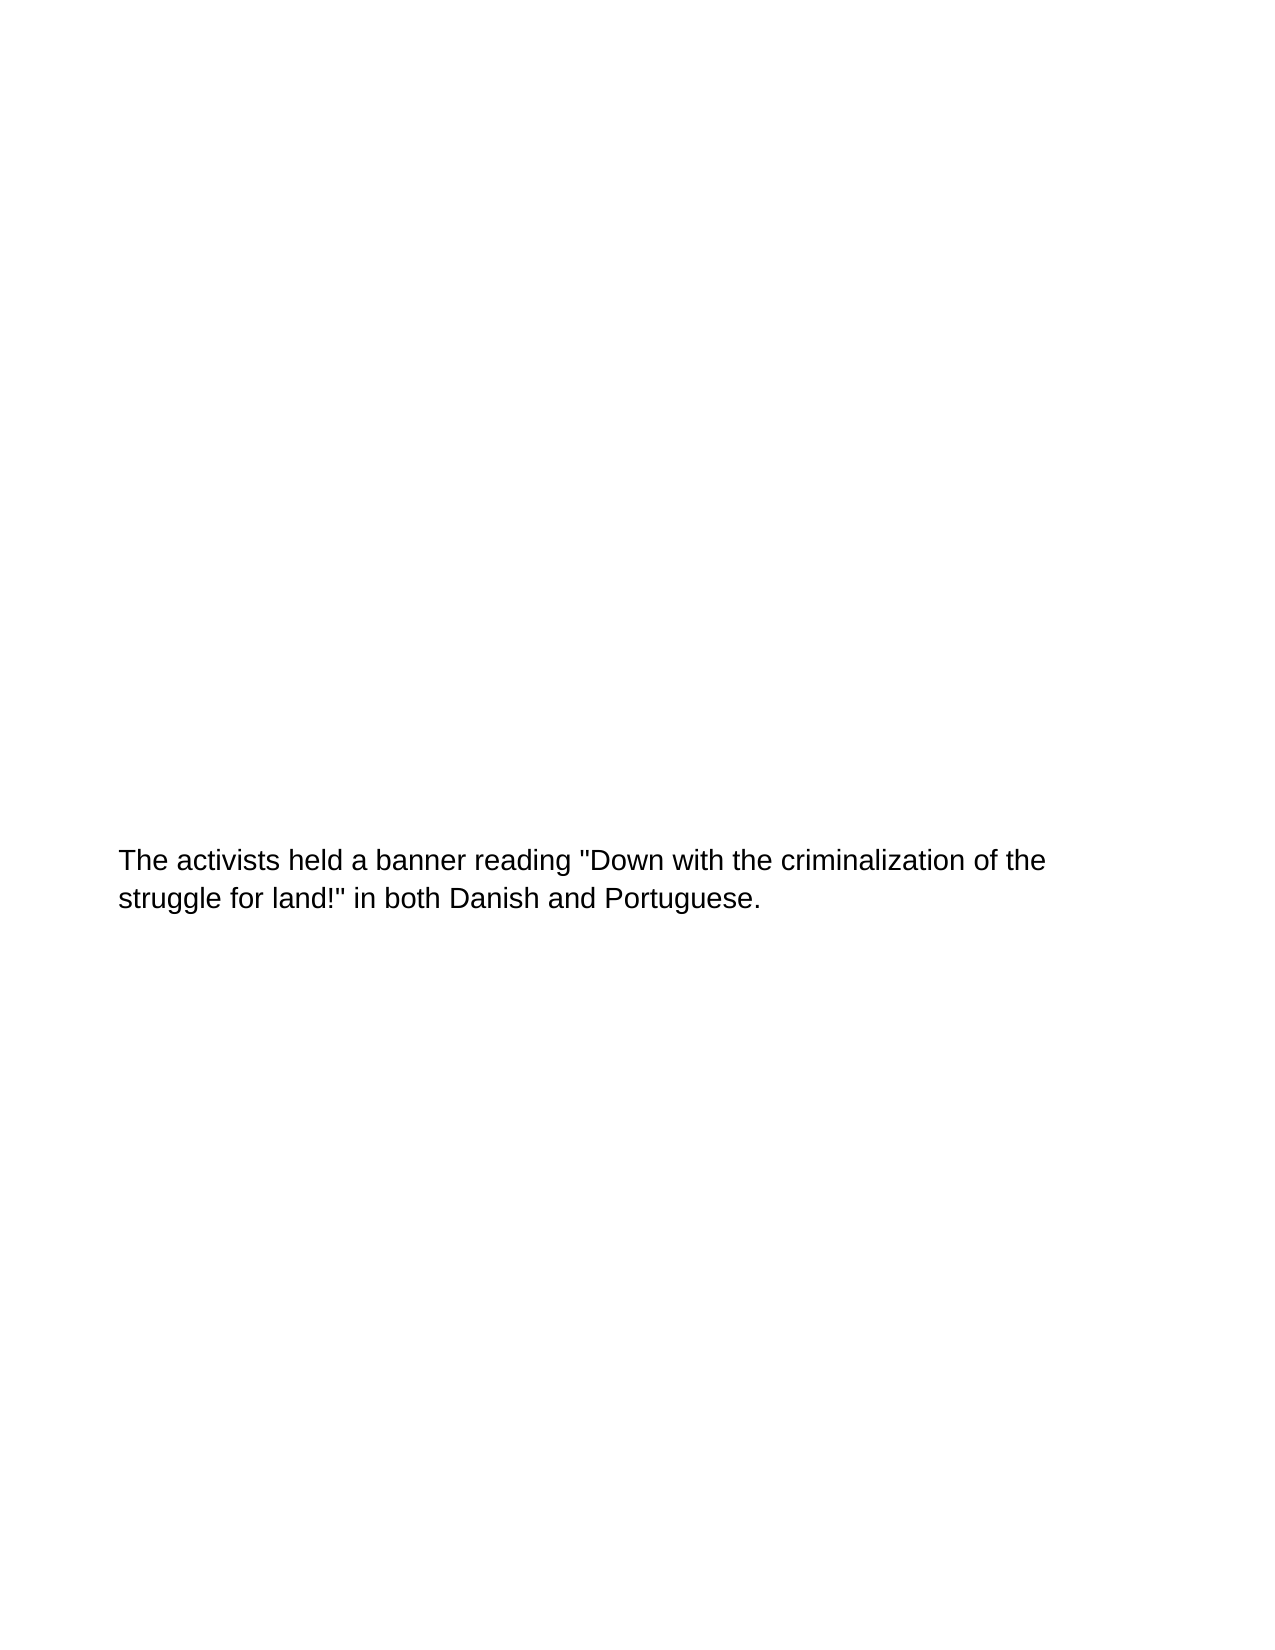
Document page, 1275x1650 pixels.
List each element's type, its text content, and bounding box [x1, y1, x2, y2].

text The activists held a banner reading "Down with the criminalization of the struggle for land!" in both Danish and Portuguese. Demands that the terror against the people of Brazil and Mexico be stoppedwere hung at the entrance of the embassy, while battle cries in support of theLCP were shouted. [118, 118, 1157, 915]
